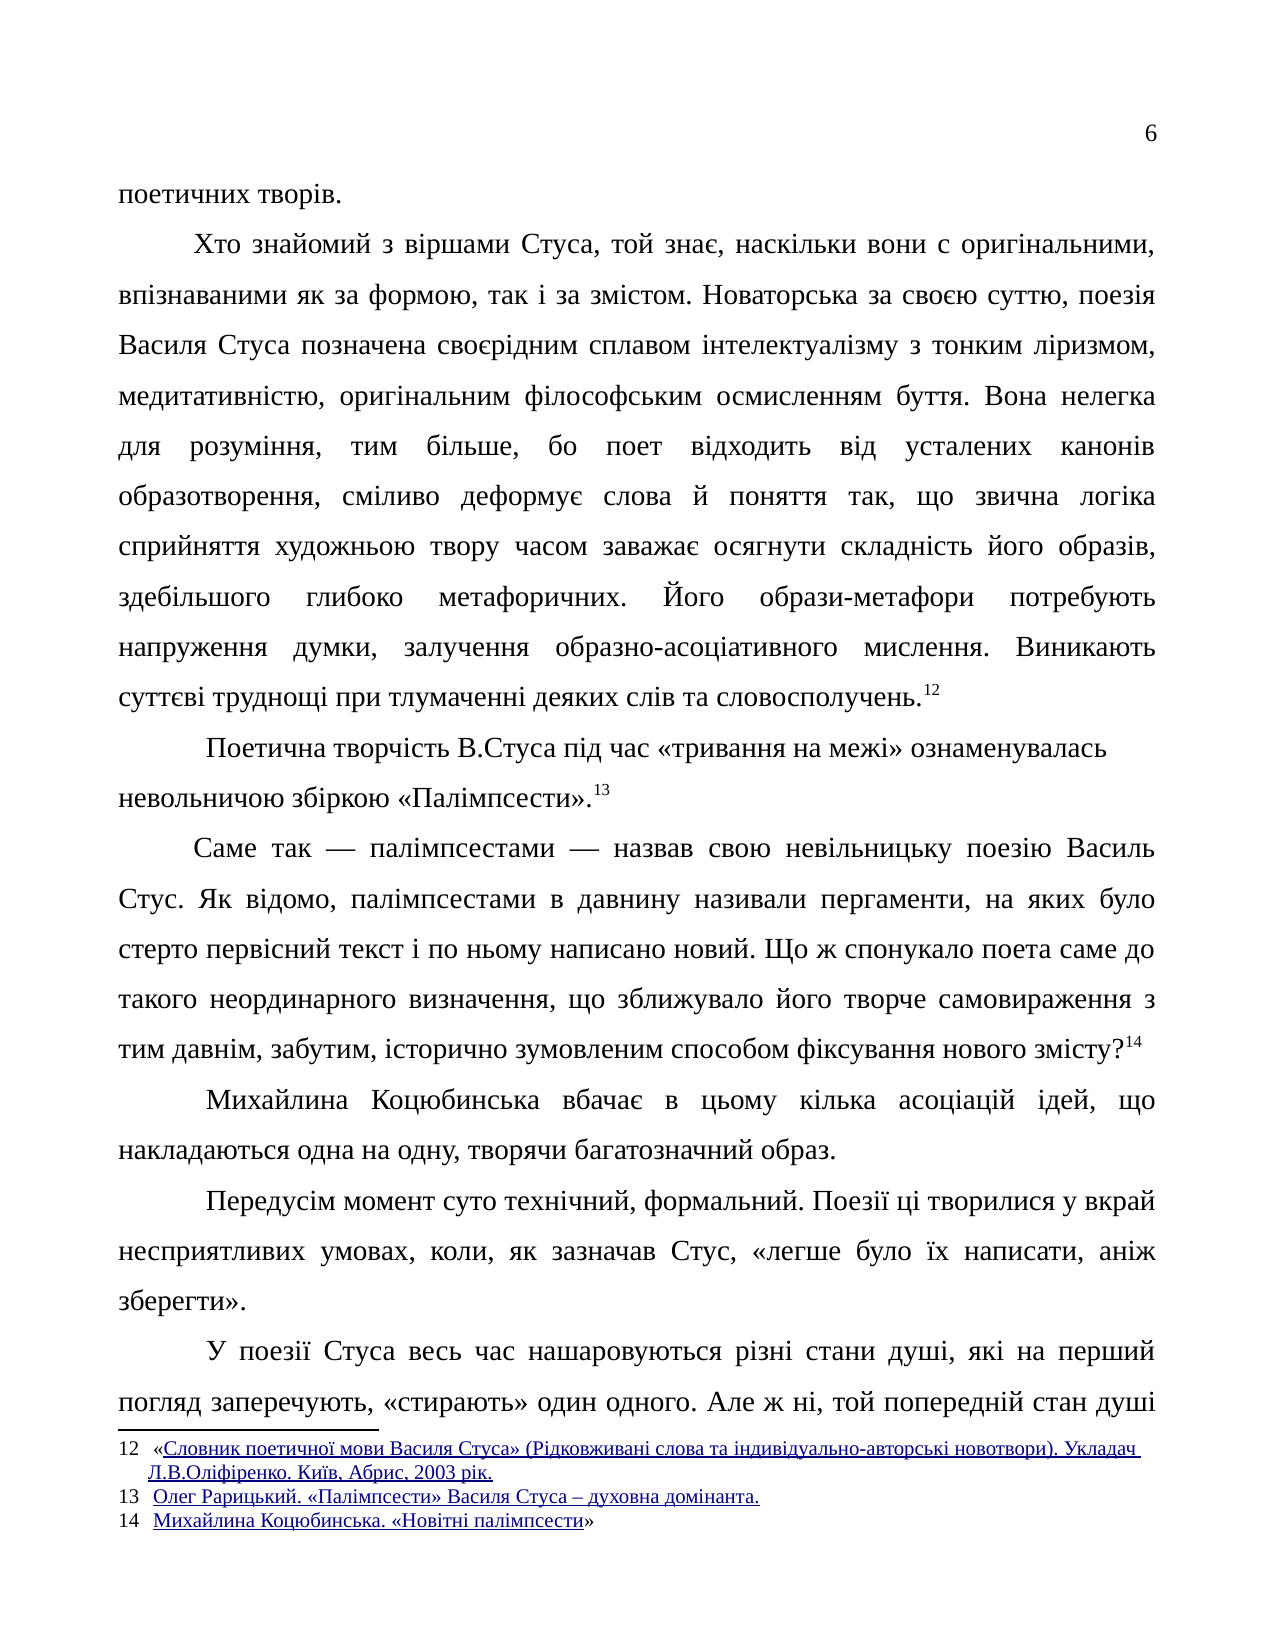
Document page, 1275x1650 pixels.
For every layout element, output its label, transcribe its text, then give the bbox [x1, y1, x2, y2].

text Передусім момент суто технічний, формальний. Поезії ці творилися у вкрай несприятливих умовах, коли, як зазначав Стус, «легше було їх написати, аніж зберегти». [118, 1183, 1157, 1317]
text Поетична творчість В.Стуса під час «тривання на межі» ознаменувалась невольничою збіркою «Палімпсести». [118, 730, 1157, 814]
text Михайлина Коцюбинська вбачає в цьому кілька асоціацій ідей, що накладаються одна на одну, творячи багатозначний образ. [118, 1082, 1157, 1166]
text «Словник поетичної мови Василя Стуса» (Рідковживані слова та індивідуально-авторські новотвори). Укладач Л.В.Оліфіренко. Київ, Абрис, 2003 рік. [118, 1436, 1157, 1484]
text У поезії Стуса весь час нашаровуються різні стани душі, які на перший погляд заперечують, «стирають» один одного. Але ж ні, той попередній стан душі [118, 1333, 1157, 1417]
text Хто знайомий з віршами Стуса, той знає, наскільки вони с оригінальними, впізнаваними як за формою, так і за змістом. Новаторська за своєю суттю, поезія Василя Стуса позначена своєрідним сплавом інтелектуалізму з тонким ліризмом, медитативністю, оригінальним філософським осмисленням буття. Вона нелегка для розуміння, тим більше, бо поет відходить від усталених канонів образотворення, сміливо деформує слова й поняття так, що звична логіка сприйняття художньою твору часом заважає осягнути складність його образів, здебільшого глибоко метафоричних. Його образи-метафори потребують напруження думки, залучення образно-асоціативного мислення. Виникають суттєві труднощі при тлумаченні деяких слів та словосполучень. [118, 227, 1157, 713]
text поетичних творів. [118, 176, 1157, 210]
text Олег Рарицький. «Палімпсести» Василя Стуса – духовна домінанта. [118, 1484, 1157, 1508]
text Саме так — палімпсестами — назвав свою невільницьку поезію Василь Стус. Як відомо, палімпсестами в давнину називали пергаменти, на яких було стерто первісний текст і по ньому написано новий. Що ж спонукало поета саме до такого неординарного визначення, що зближувало його творче самовираження з тим давнім, забутим, історично зумовленим способом фіксування нового змісту? [118, 830, 1157, 1065]
text Михайлина Коцюбинська. «Новітні палімпсести» [118, 1508, 1157, 1532]
